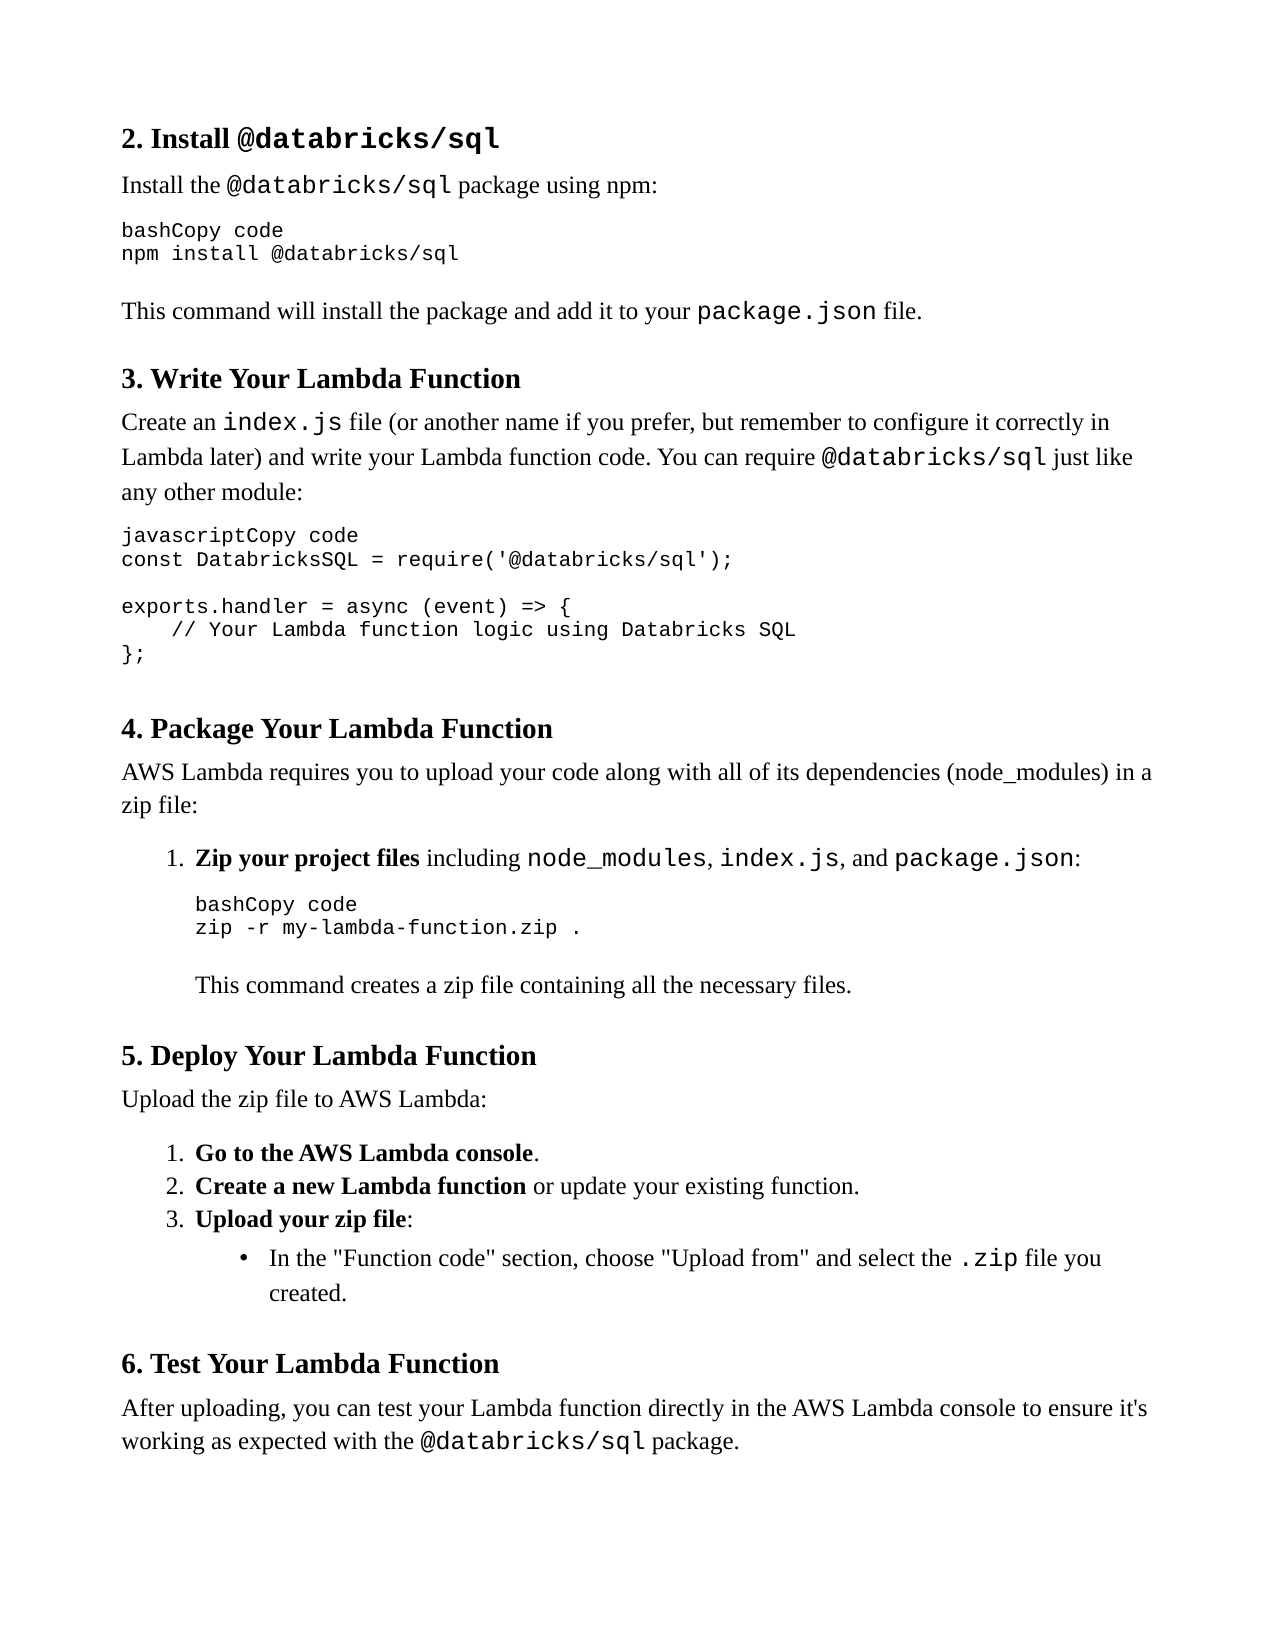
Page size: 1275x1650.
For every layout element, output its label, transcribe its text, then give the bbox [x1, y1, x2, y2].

text Upload the zip file to AWS Lambda: [118, 1082, 1157, 1116]
text const DatabricksSQL = require('@databricks/sql'); [118, 548, 1157, 572]
subtitle 3. Write Your Lambda Function [118, 358, 1157, 394]
list Upload your zip file: [162, 1201, 1157, 1236]
text This command will install the package and add it to your package.json file. [118, 293, 1157, 327]
list Go to the AWS Lambda console. [162, 1135, 1157, 1167]
text javascriptCopy code [118, 522, 1157, 548]
list bashCopy code [162, 891, 1157, 917]
list Create a new Lambda function or update your existing function. [162, 1168, 1157, 1200]
text After uploading, you can test your Lambda function directly in the AWS Lambda console to ensure it's working as expected with the @databricks/sql package. [118, 1390, 1157, 1459]
list This command creates a zip file containing all the necessary files. [162, 967, 1157, 1002]
list zip -r my-lambda-function.zip . [162, 917, 1157, 941]
text Install the @databricks/sql package using npm: [118, 167, 1157, 201]
text Create an index.js file (or another name if you prefer, but remember to configure it correctly in Lambda later) and write your Lambda function code. You can require @databricks/sql just like any other module: [118, 404, 1157, 506]
text bashCopy code [118, 217, 1157, 243]
text exports.handler = async (event) => { [118, 596, 1157, 619]
text // Your Lambda function logic using Databricks SQL [118, 619, 1157, 643]
text }; [118, 643, 1157, 667]
subtitle 2. Install @databricks/sql [118, 118, 1157, 157]
subtitle 6. Test Your Lambda Function [118, 1344, 1157, 1380]
text AWS Lambda requires you to upload your code along with all of its dependencies (node_modules) in a zip file: [118, 754, 1157, 822]
subtitle 5. Deploy Your Lambda Function [118, 1036, 1157, 1072]
subtitle 4. Package Your Lambda Function [118, 708, 1157, 744]
list In the "Function code" section, choose "Upload from" and select the .zip file you created. [236, 1240, 1157, 1310]
list Zip your project files including node_modules, index.js, and package.json: [162, 841, 1157, 874]
text npm install @databricks/sql [118, 243, 1157, 267]
